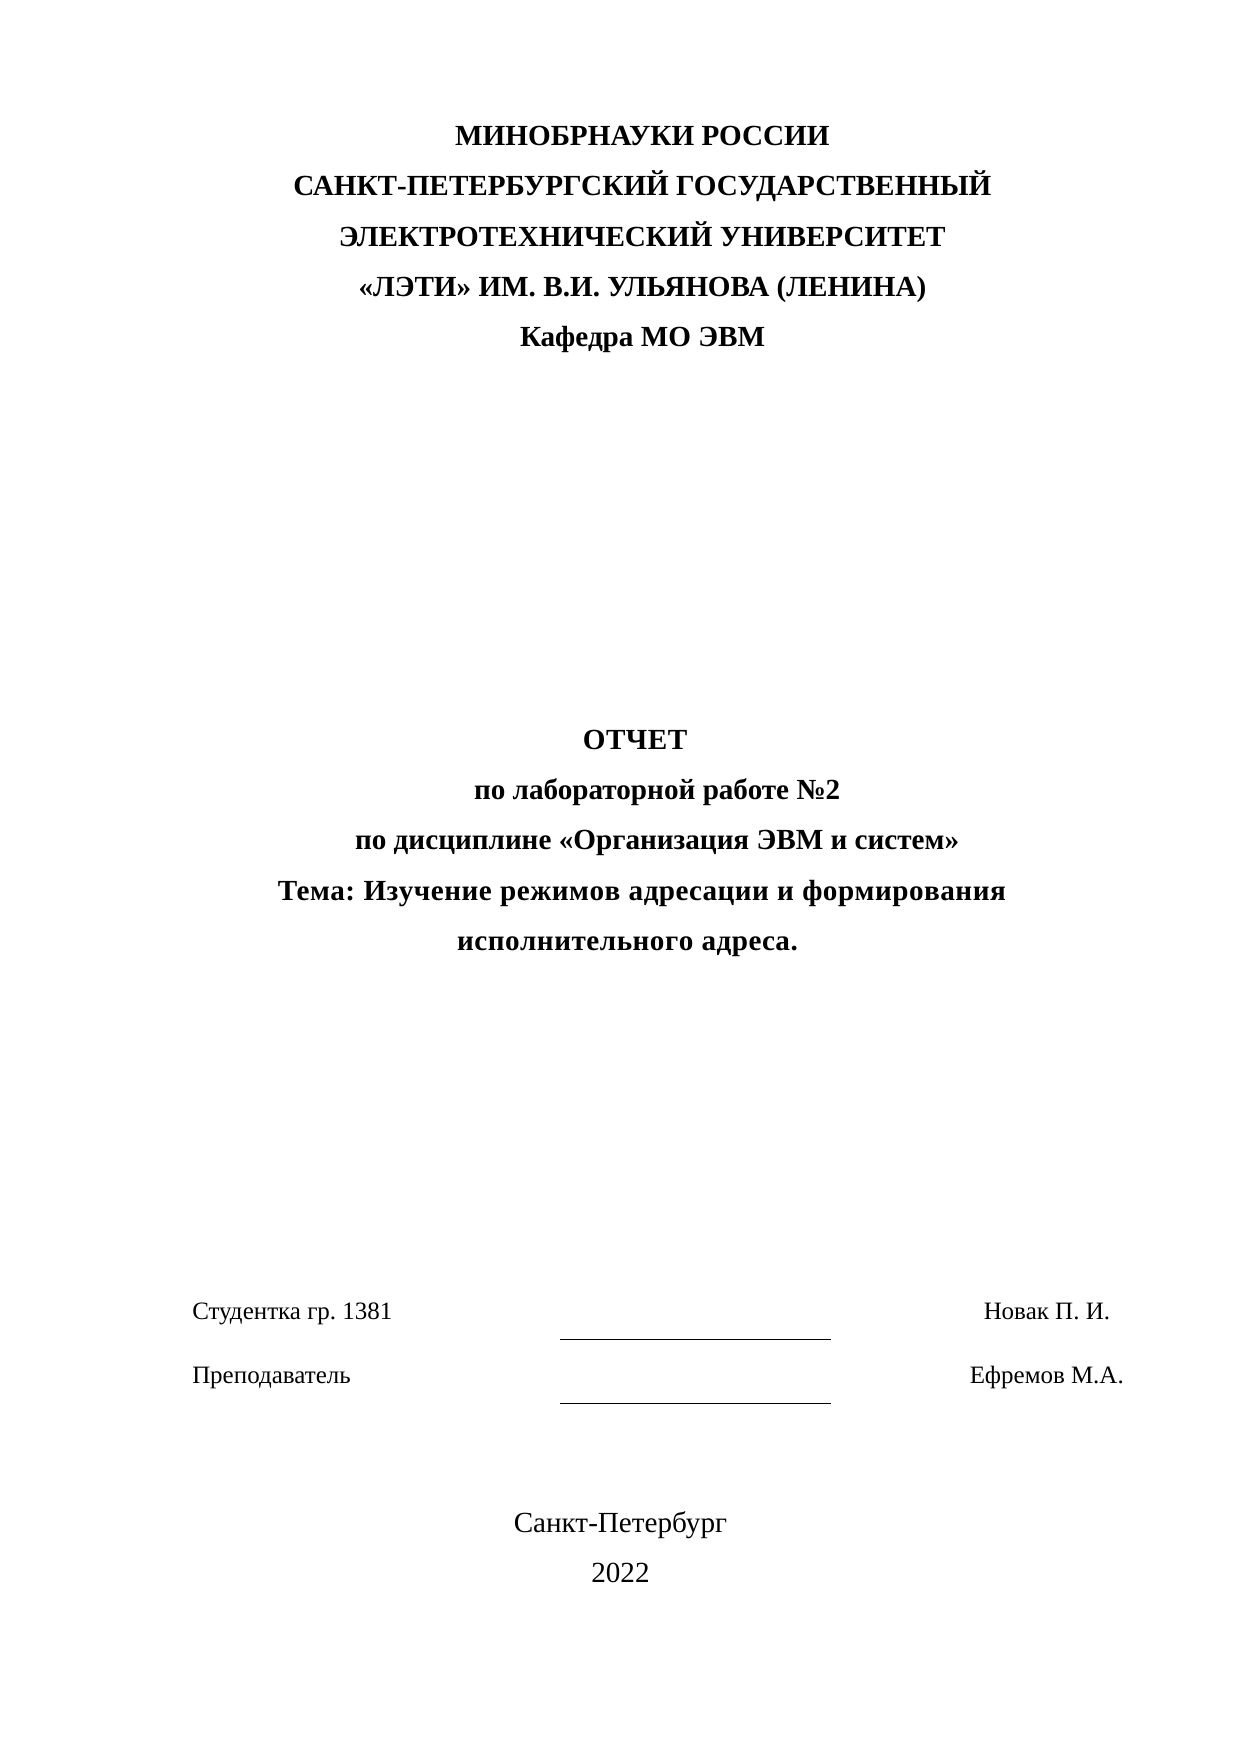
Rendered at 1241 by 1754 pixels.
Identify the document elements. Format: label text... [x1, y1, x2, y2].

text МИНОБРНАУКИ РОССИИ [118, 118, 1122, 152]
text Санкт-Петербургский государственный [118, 168, 1122, 202]
text «ЛЭТИ» им. В.И. Ульянова (Ленина) [118, 269, 1122, 303]
text по дисциплине «Организация ЭВМ и систем» [118, 822, 1122, 856]
text 2022 [118, 1555, 1122, 1589]
text Тема: Изучение режимов адресации и формирования исполнительного адреса. [133, 873, 1122, 957]
text Санкт-Петербург [118, 1505, 1122, 1538]
text Кафедра МО ЭВМ [118, 319, 1122, 353]
table_cell Преподаватель [107, 1339, 560, 1403]
text по лабораторной работе №2 [118, 772, 1122, 806]
table_header [560, 1275, 831, 1339]
text электротехнический университет [118, 219, 1122, 252]
table_cell [560, 1340, 831, 1403]
table_header Студентка гр. 1381 [107, 1275, 560, 1339]
text отчет [118, 722, 1122, 755]
table_header Новак П. И. [831, 1275, 1188, 1339]
table_cell Ефремов М.А. [831, 1339, 1188, 1403]
